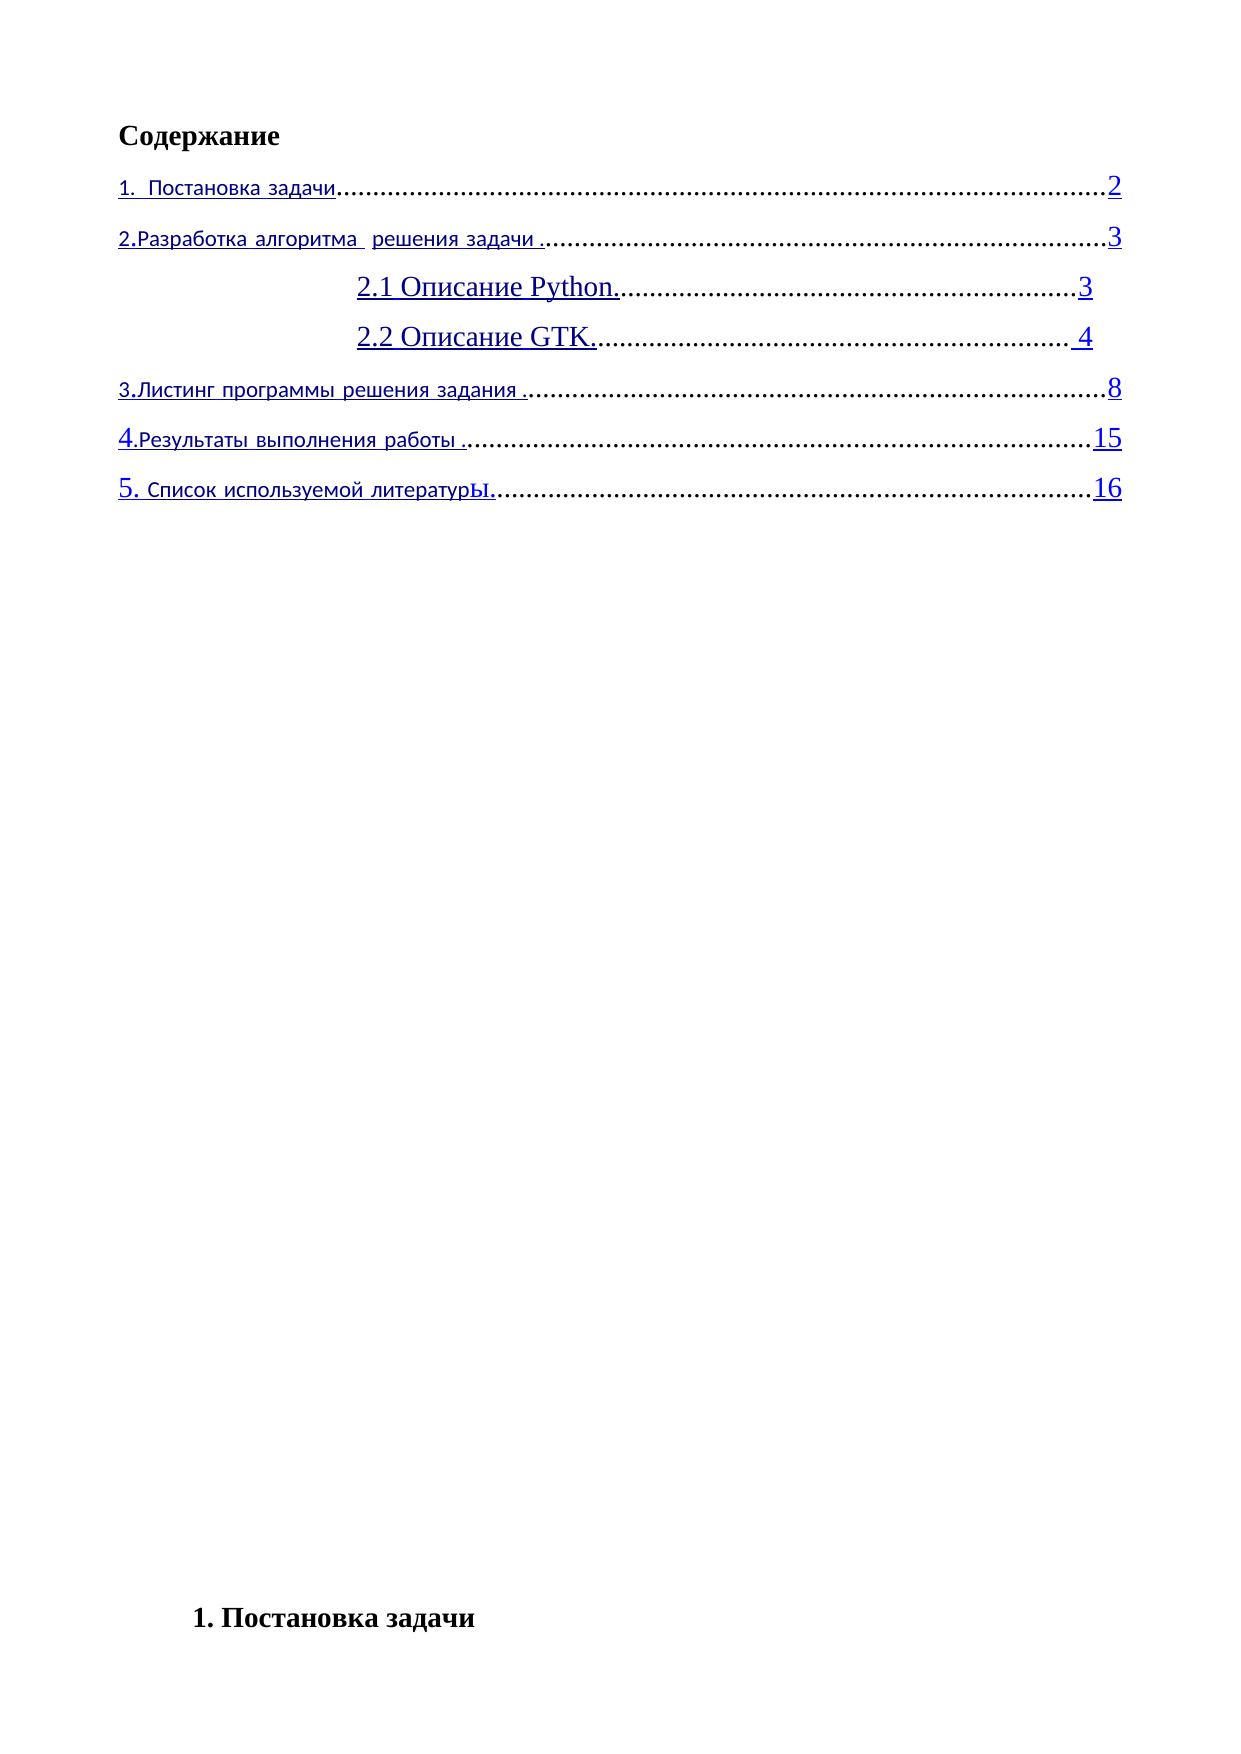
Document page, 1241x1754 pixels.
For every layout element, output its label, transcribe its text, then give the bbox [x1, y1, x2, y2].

text Содержание [118, 118, 1122, 152]
text 2.2 Описание GTK. 4 [357, 319, 1122, 353]
text 2.Разработка алгоритма решения задачи . 3 [118, 219, 1122, 252]
text 1. Постановка задачи 2 [118, 168, 1122, 202]
text 5. Список используемой литературы. 16 [118, 470, 1122, 504]
text 1. Постановка задачи [118, 1600, 1122, 1633]
text 2.1 Описание Python. 3 [357, 269, 1122, 303]
text 4.Результаты выполнения работы . 15 [118, 420, 1122, 453]
text 3.Листинг программы решения задания . 8 [118, 370, 1122, 403]
